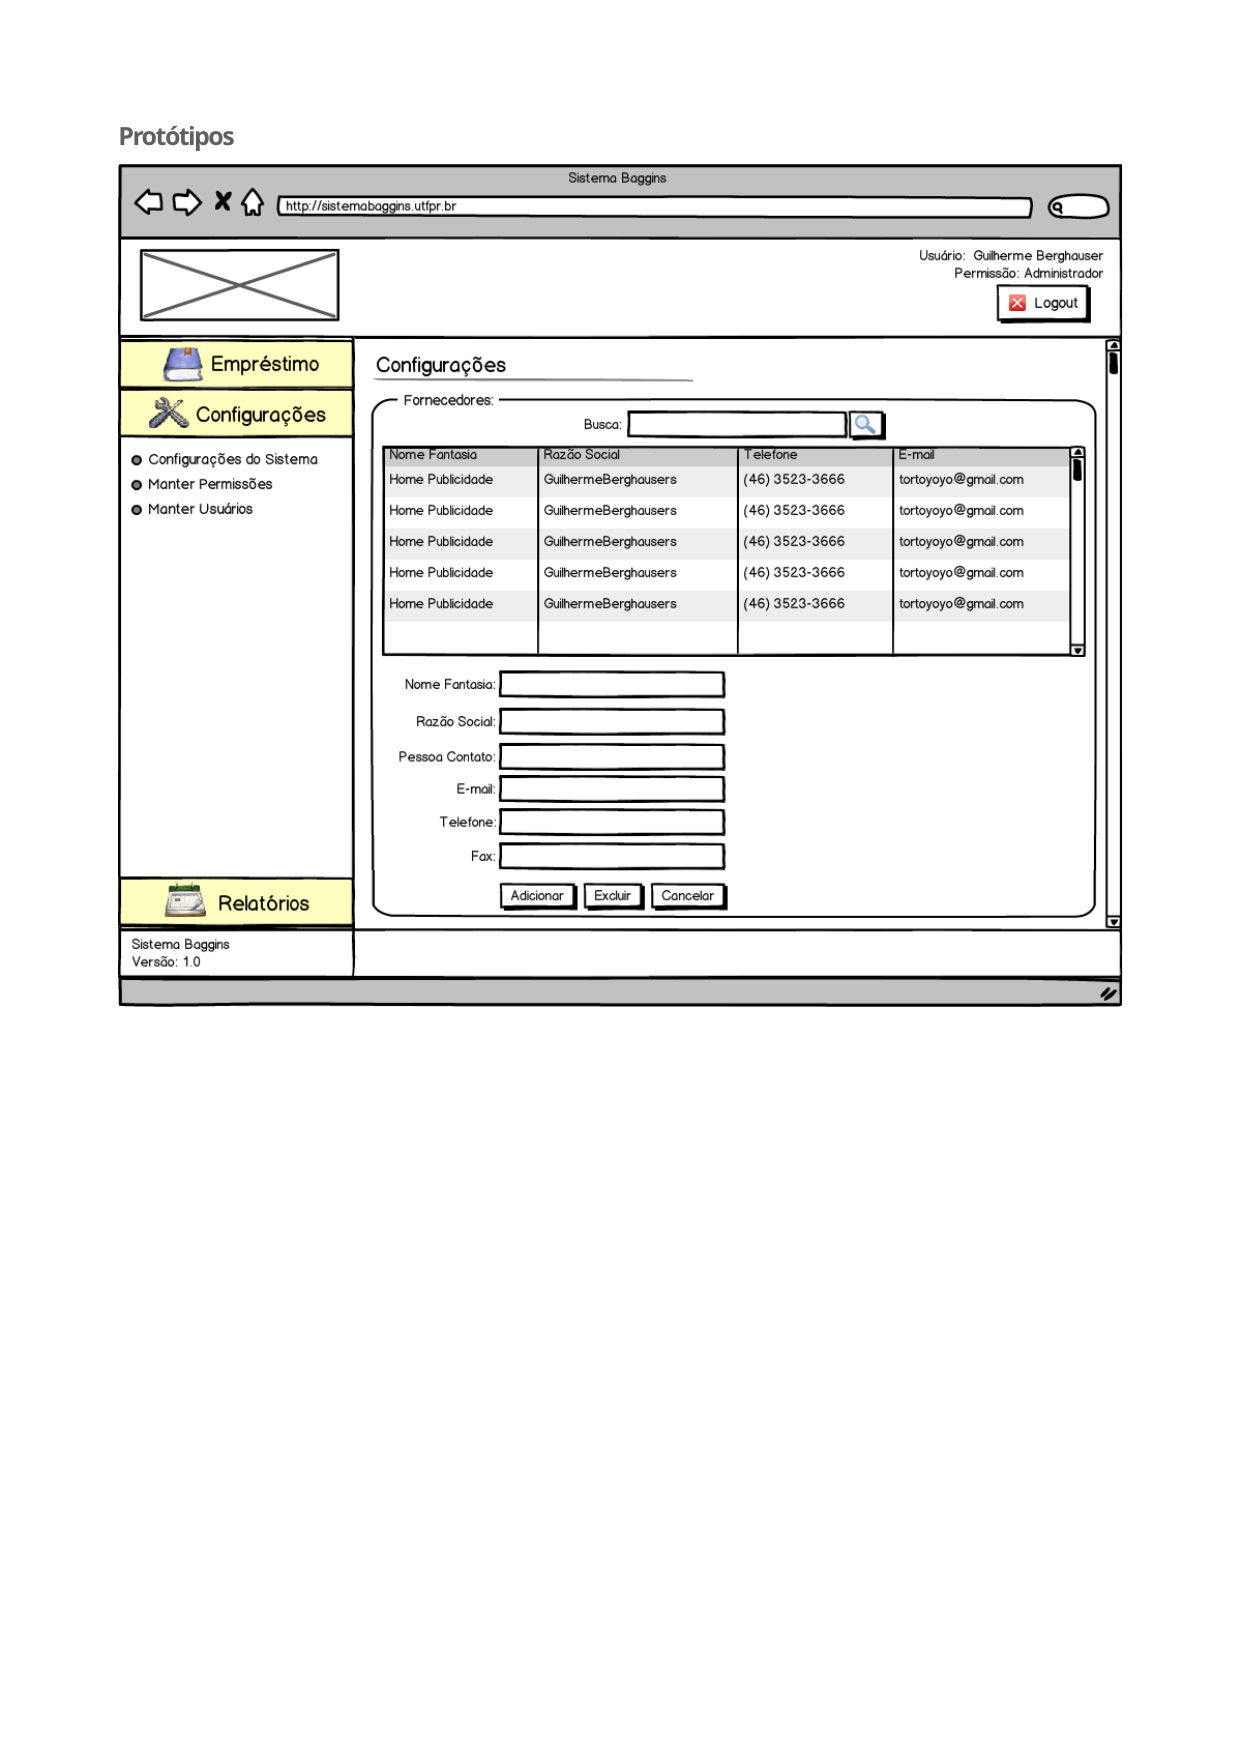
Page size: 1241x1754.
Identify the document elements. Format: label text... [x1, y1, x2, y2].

subtitle Protótipos [118, 118, 1122, 152]
picture [118, 164, 1123, 1007]
